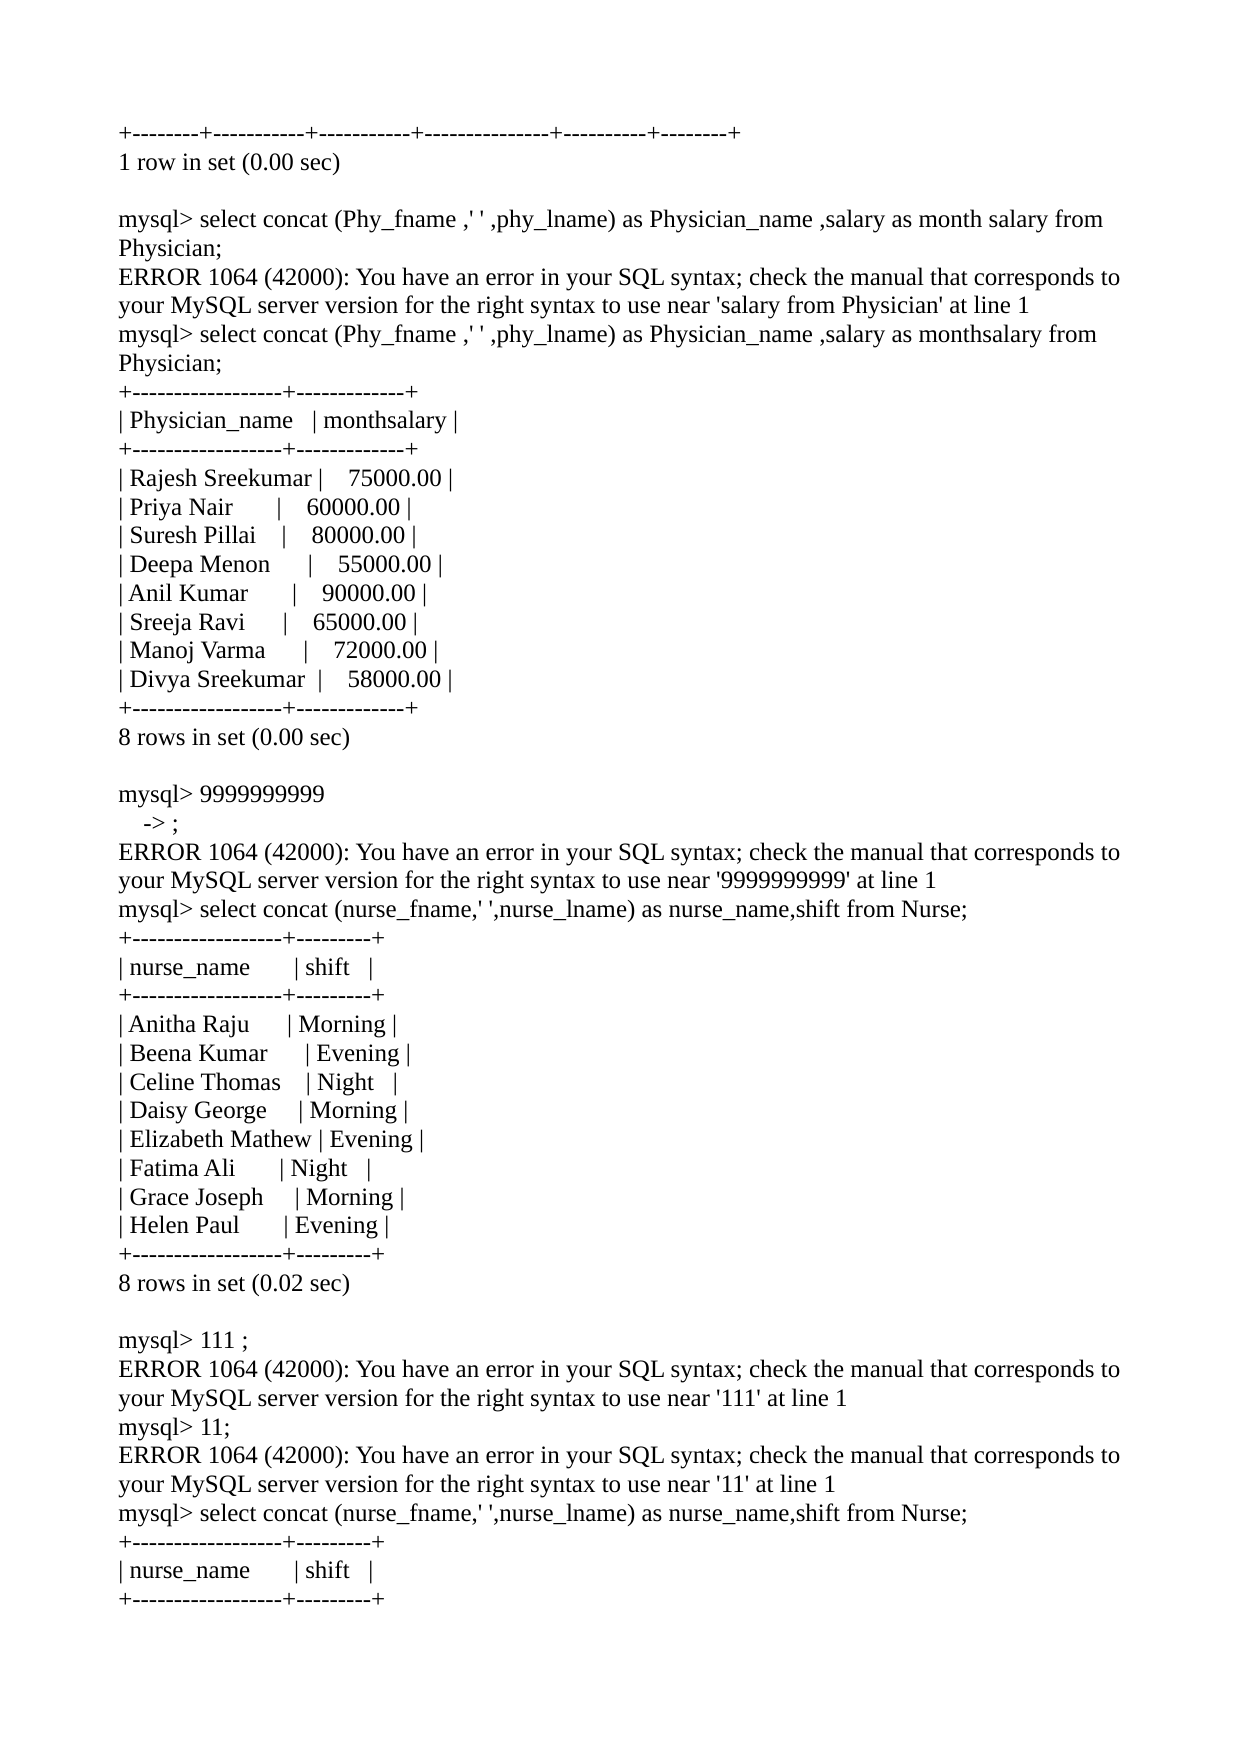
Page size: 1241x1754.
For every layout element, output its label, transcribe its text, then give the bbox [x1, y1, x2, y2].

text | Celine Thomas | Night | [118, 1067, 1122, 1096]
text | Rajesh Sreekumar | 75000.00 | [118, 463, 1122, 492]
text | Deepa Menon | 55000.00 | [118, 549, 1122, 578]
text mysql> select concat (nurse_fname,' ',nurse_lname) as nurse_name,shift from Nurse; [118, 894, 1122, 923]
text | Suresh Pillai | 80000.00 | [118, 521, 1122, 549]
text | nurse_name | shift | [118, 952, 1122, 981]
text +------------------+-------------+ [118, 377, 1122, 406]
text +------------------+---------+ [118, 1239, 1122, 1268]
text | Fatima Ali | Night | [118, 1153, 1122, 1182]
text +------------------+---------+ [118, 1584, 1122, 1613]
text +------------------+---------+ [118, 1527, 1122, 1556]
text 8 rows in set (0.00 sec) [118, 722, 1122, 751]
text +------------------+-------------+ [118, 434, 1122, 463]
text | Beena Kumar | Evening | [118, 1038, 1122, 1067]
text | Anitha Raju | Morning | [118, 1009, 1122, 1038]
text 1 row in set (0.00 sec) [118, 147, 1122, 176]
text | Sreeja Ravi | 65000.00 | [118, 607, 1122, 636]
text +------------------+---------+ [118, 981, 1122, 1009]
text | Helen Paul | Evening | [118, 1211, 1122, 1239]
text | Anil Kumar | 90000.00 | [118, 578, 1122, 607]
text +------------------+---------+ [118, 923, 1122, 952]
text +------------------+-------------+ [118, 693, 1122, 722]
text | Elizabeth Mathew | Evening | [118, 1124, 1122, 1153]
text -> ; [118, 808, 1122, 837]
text mysql> select concat (Phy_fname ,' ' ,phy_lname) as Physician_name ,salary as month salary from Physician; [118, 204, 1122, 262]
text ERROR 1064 (42000): You have an error in your SQL syntax; check the manual that corresponds to your MySQL server version for the right syntax to use near '111' at line 1 [118, 1354, 1122, 1412]
text mysql> select concat (nurse_fname,' ',nurse_lname) as nurse_name,shift from Nurse; [118, 1498, 1122, 1527]
text 8 rows in set (0.02 sec) [118, 1268, 1122, 1297]
text | Priya Nair | 60000.00 | [118, 492, 1122, 521]
text | Divya Sreekumar | 58000.00 | [118, 664, 1122, 693]
text | Daisy George | Morning | [118, 1096, 1122, 1124]
text | Physician_name | monthsalary | [118, 406, 1122, 434]
text +--------+-----------+-----------+---------------+----------+--------+ [118, 118, 1122, 147]
text mysql> 111 ; [118, 1326, 1122, 1354]
text ERROR 1064 (42000): You have an error in your SQL syntax; check the manual that corresponds to your MySQL server version for the right syntax to use near '11' at line 1 [118, 1441, 1122, 1498]
text | Manoj Varma | 72000.00 | [118, 636, 1122, 664]
text mysql> 9999999999 [118, 779, 1122, 808]
text ERROR 1064 (42000): You have an error in your SQL syntax; check the manual that corresponds to your MySQL server version for the right syntax to use near '9999999999' at line 1 [118, 837, 1122, 894]
text | nurse_name | shift | [118, 1556, 1122, 1584]
text ERROR 1064 (42000): You have an error in your SQL syntax; check the manual that corresponds to your MySQL server version for the right syntax to use near 'salary from Physician' at line 1 [118, 262, 1122, 319]
text mysql> select concat (Phy_fname ,' ' ,phy_lname) as Physician_name ,salary as monthsalary from Physician; [118, 319, 1122, 377]
text | Grace Joseph | Morning | [118, 1182, 1122, 1211]
text mysql> 11; [118, 1412, 1122, 1441]
